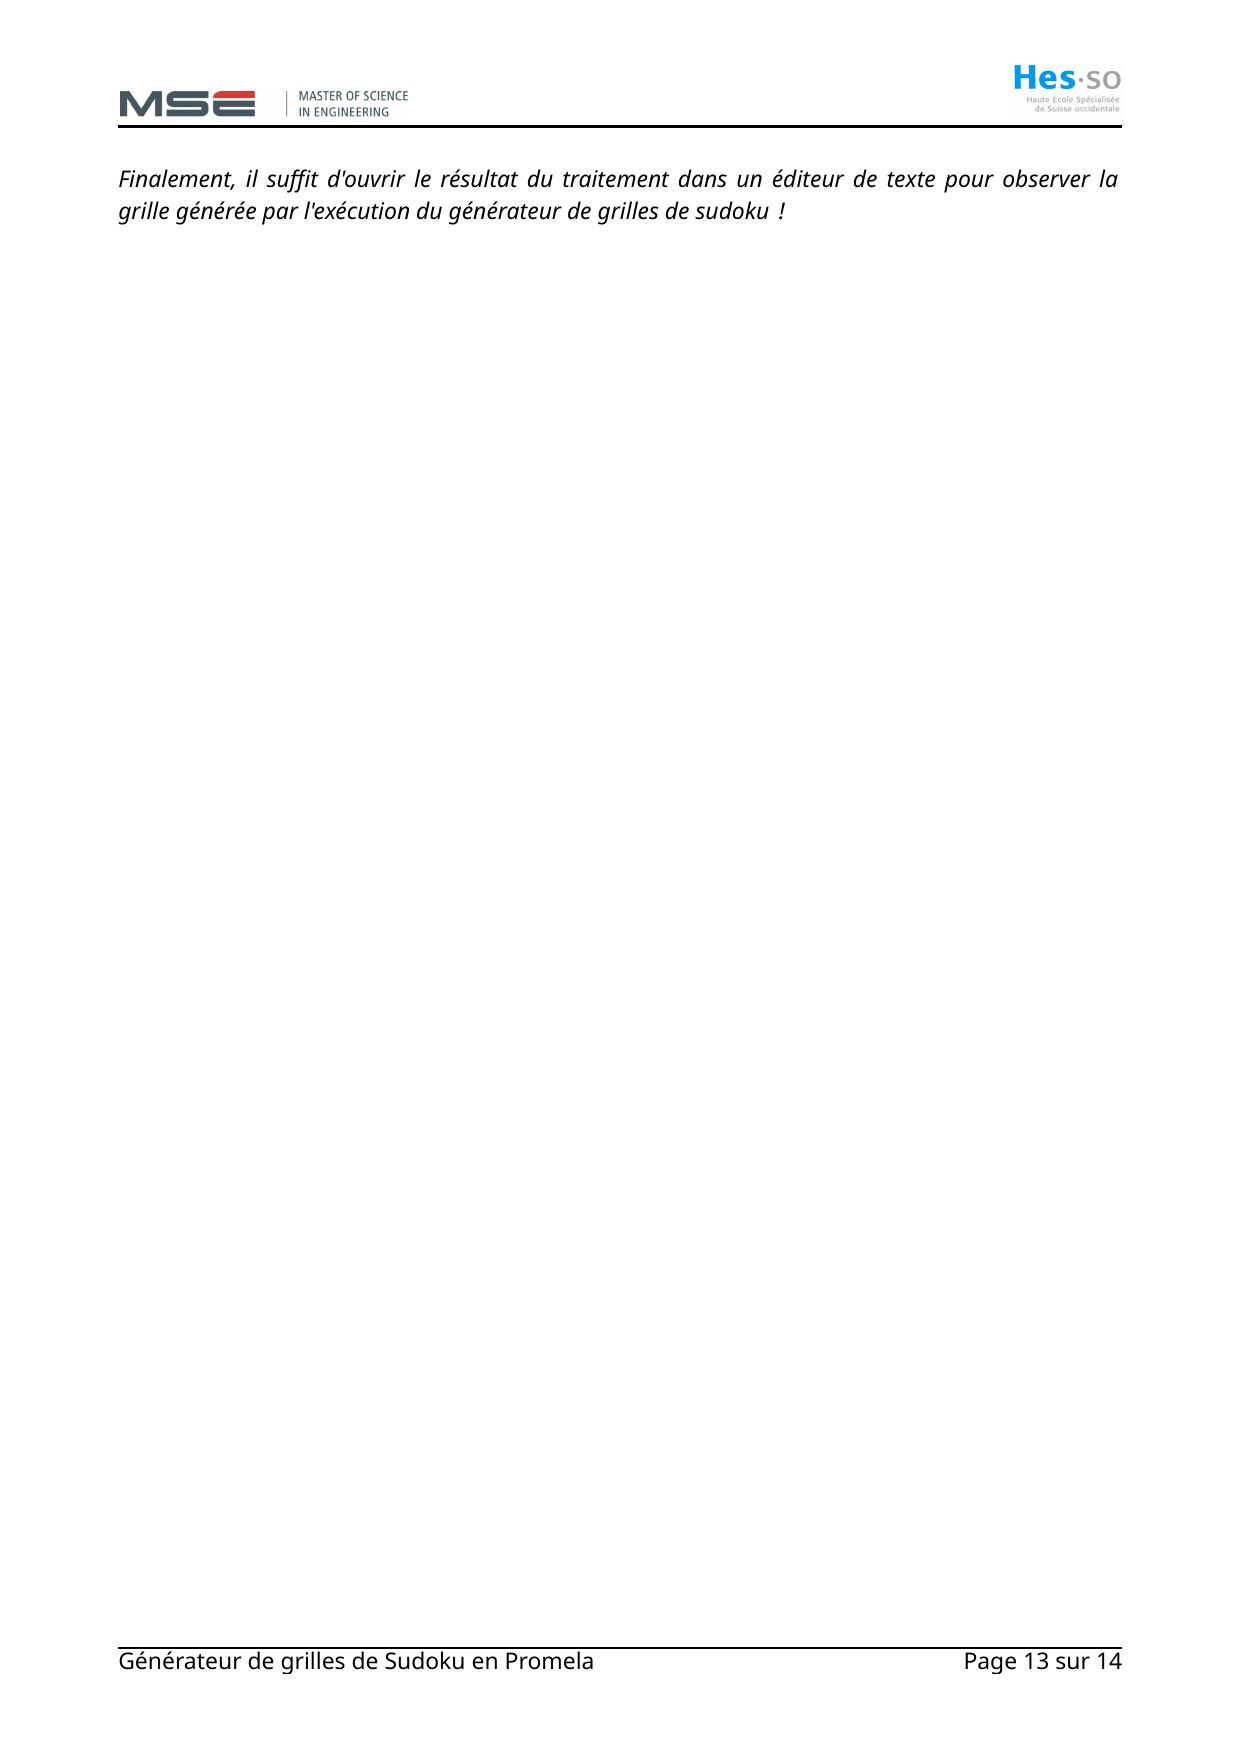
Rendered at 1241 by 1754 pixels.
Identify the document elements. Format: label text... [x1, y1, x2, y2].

picture [1014, 65, 1123, 121]
picture [118, 88, 409, 120]
text Finalement, il suffit d'ouvrir le résultat du traitement dans un éditeur de texte pour observer la grille générée par l'exécution du générateur de grilles de sudoku ! [118, 163, 1122, 226]
